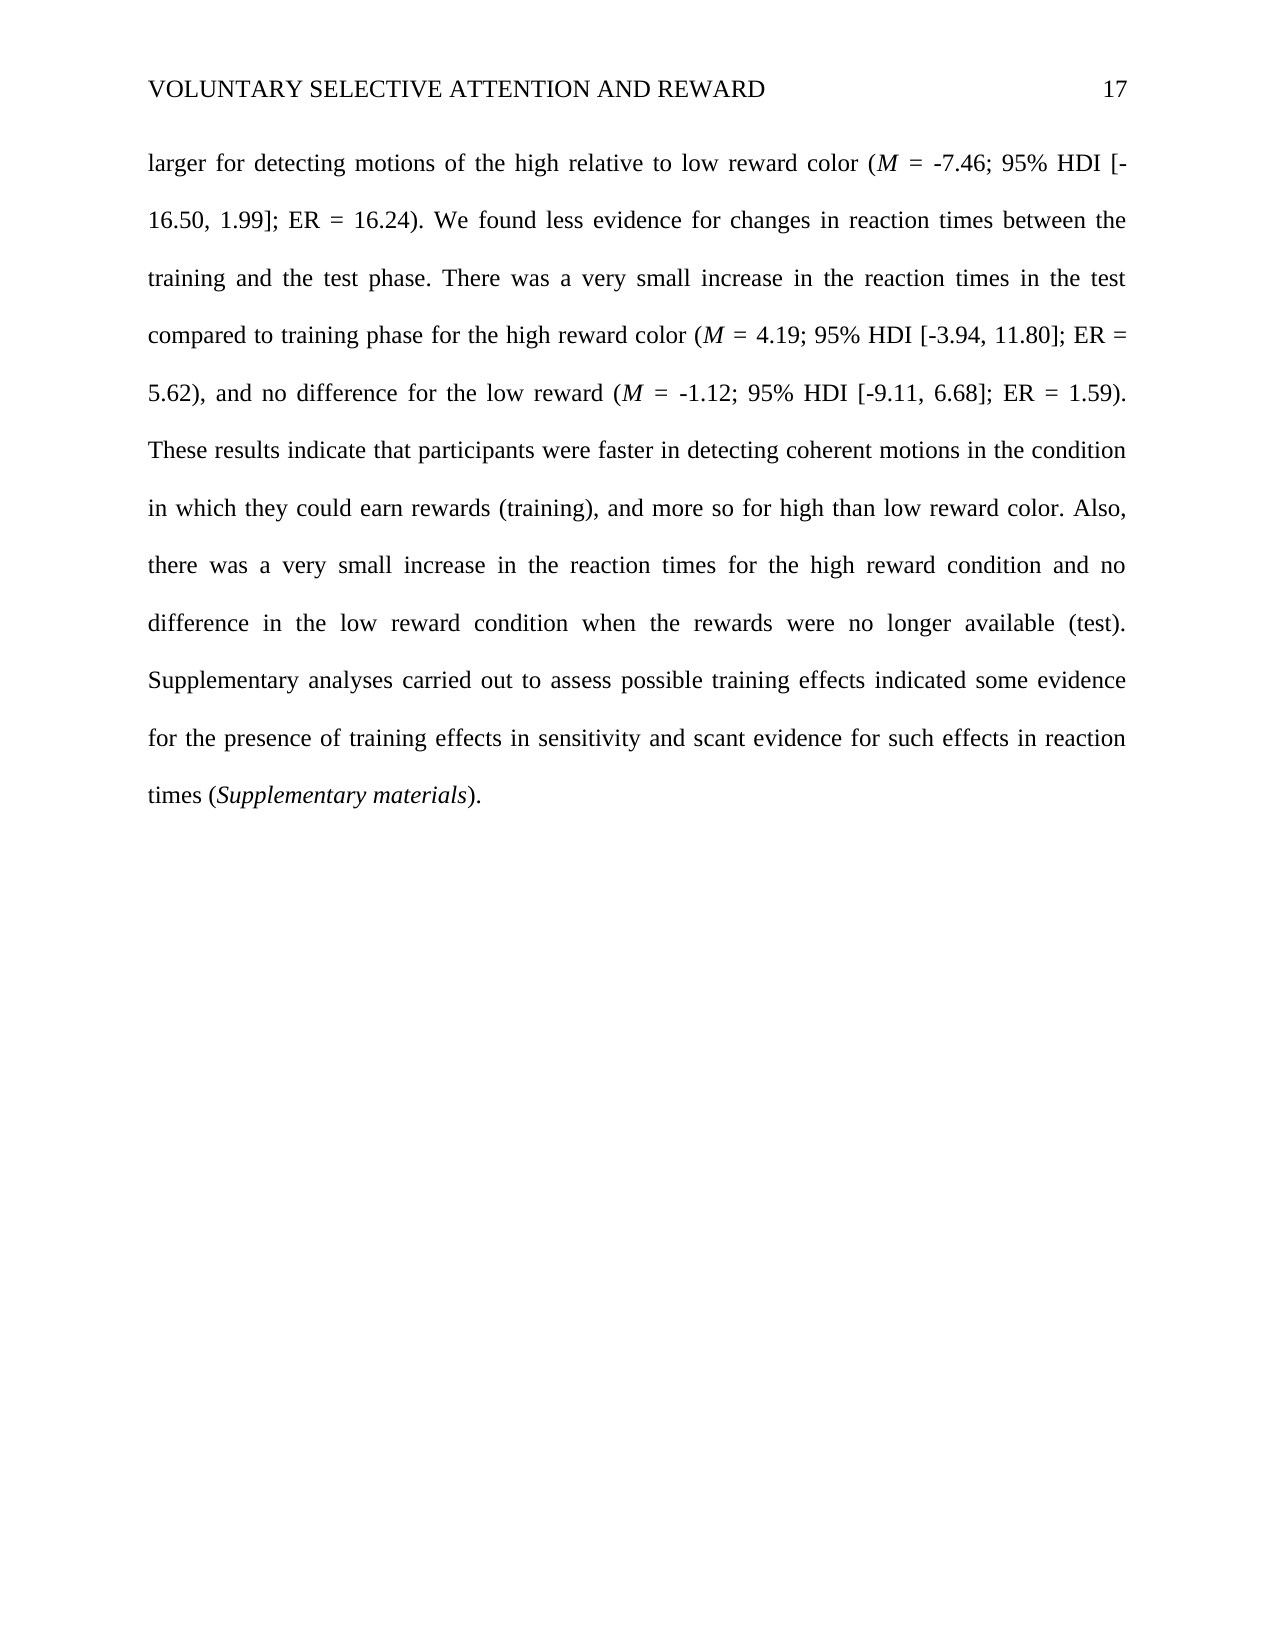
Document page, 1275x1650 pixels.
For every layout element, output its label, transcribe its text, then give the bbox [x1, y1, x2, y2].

text larger for detecting motions of the high relative to low reward color (M = -7.46; 95% HDI [-16.50, 1.99]; ER = 16.24). We found less evidence for changes in reaction times between the training and the test phase. There was a very small increase in the reaction times in the test compared to training phase for the high reward color (M = 4.19; 95% HDI [-3.94, 11.80]; ER = 5.62), and no difference for the low reward (M = -1.12; 95% HDI [-9.11, 6.68]; ER = 1.59). These results indicate that participants were faster in detecting coherent motions in the condition in which they could earn rewards (training), and more so for high than low reward color. Also, there was a very small increase in the reaction times for the high reward condition and no difference in the low reward condition when the rewards were no longer available (test). Supplementary analyses carried out to assess possible training effects indicated some evidence for the presence of training effects in sensitivity and scant evidence for such effects in reaction times (Supplementary materials). [148, 148, 1127, 809]
